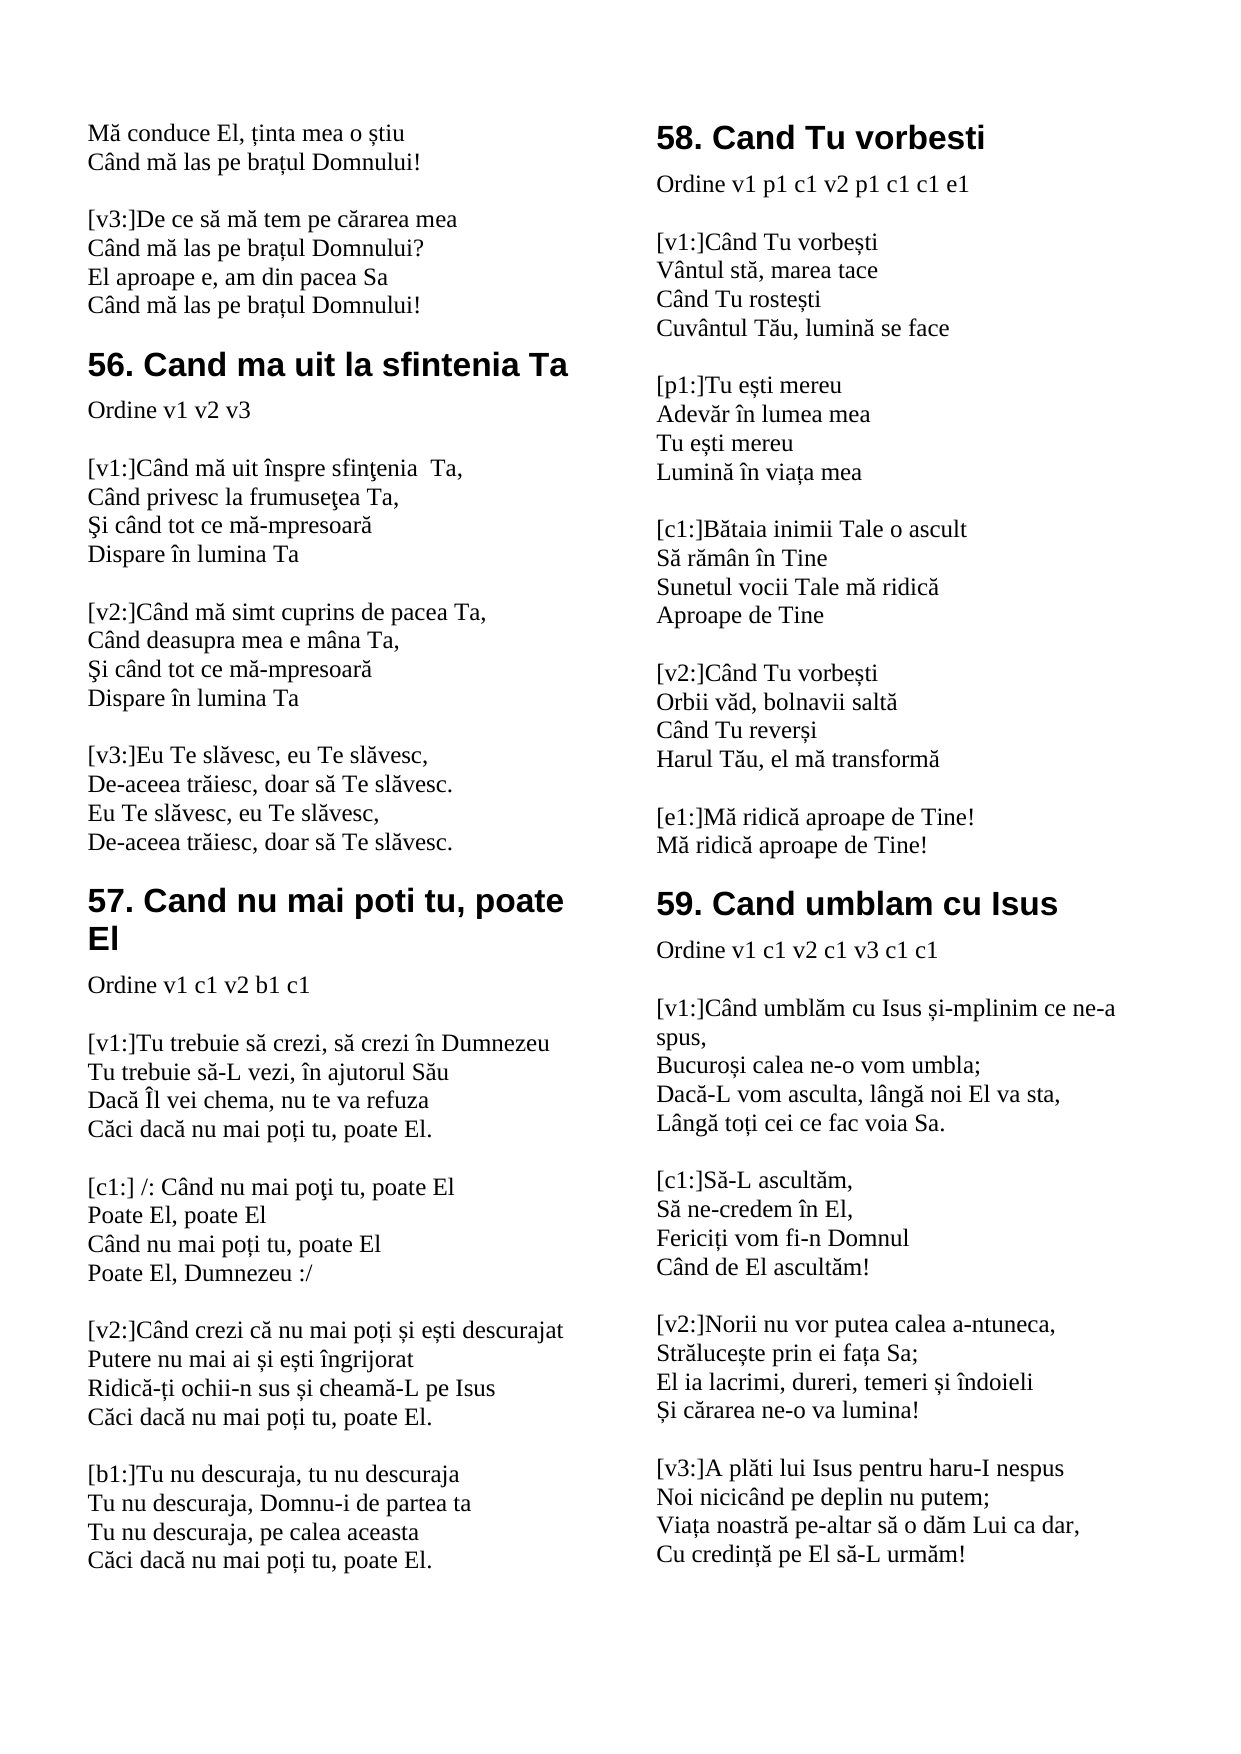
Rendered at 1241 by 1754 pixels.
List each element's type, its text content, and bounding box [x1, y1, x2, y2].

text Ordine v1 v2 v3 [v1:]Când mă uit înspre sfinţenia Ta, Când privesc la frumuseţea Ta, Şi când tot ce mă-mpresoară Dispare în lumina Ta [v2:]Când mă simt cuprins de pacea Ta, Când deasupra mea e mâna Ta, Şi când tot ce mă-mpresoară Dispare în lumina Ta [v3:]Eu Te slăvesc, eu Te slăvesc, De-aceea trăiesc, doar să Te slăvesc. Eu Te slăvesc, eu Te slăvesc, De-aceea trăiesc, doar să Te slăvesc. [87, 396, 597, 856]
subtitle 59. Cand umblam cu Isus [656, 884, 1166, 923]
subtitle 57. Cand nu mai poti tu, poate El [87, 881, 597, 958]
text Mă conduce El, ținta mea o știu Când mă las pe brațul Domnului! [v3:]De ce să mă tem pe cărarea mea Când mă las pe brațul Domnului? El aproape e, am din pacea Sa Când mă las pe brațul Domnului! [87, 118, 597, 319]
text Ordine v1 p1 c1 v2 p1 c1 c1 e1 [v1:]Când Tu vorbești Vântul stă, marea tace Când Tu rostești Cuvântul Tău, lumină se face [p1:]Tu ești mereu Adevăr în lumea mea Tu ești mereu Lumină în viața mea [c1:]Bătaia inimii Tale o ascult Să rămân în Tine Sunetul vocii Tale mă ridică Aproape de Tine [v2:]Când Tu vorbești Orbii văd, bolnavii saltă Când Tu reverși Harul Tău, el mă transformă [e1:]Mă ridică aproape de Tine! Mă ridică aproape de Tine! [656, 169, 1166, 859]
text Ordine v1 c1 v2 c1 v3 c1 c1 [v1:]Când umblăm cu Isus și-mplinim ce ne-a spus, Bucuroși calea ne-o vom umbla; Dacă-L vom asculta, lângă noi El va sta, Lângă toți cei ce fac voia Sa. [c1:]Să-L ascultăm, Să ne-credem în El, Fericiți vom fi-n Domnul Când de El ascultăm! [v2:]Norii nu vor putea calea a-ntuneca, Strălucește prin ei fața Sa; El ia lacrimi, dureri, temeri și îndoieli Și cărarea ne-o va lumina! [v3:]A plăti lui Isus pentru haru-I nespus Noi nicicând pe deplin nu putem; Viața noastră pe-altar să o dăm Lui ca dar, Cu credință pe El să-L urmăm! [656, 935, 1166, 1568]
text Ordine v1 c1 v2 b1 c1 [v1:]Tu trebuie să crezi, să crezi în Dumnezeu Tu trebuie să-L vezi, în ajutorul Său Dacă Îl vei chema, nu te va refuza Căci dacă nu mai poți tu, poate El. [c1:] /: Când nu mai poţi tu, poate El Poate El, poate El Când nu mai poți tu, poate El Poate El, Dumnezeu :/ [v2:]Când crezi că nu mai poți și ești descurajat Putere nu mai ai și ești îngrijorat Ridică-ți ochii-n sus și cheamă-L pe Isus Căci dacă nu mai poți tu, poate El. [b1:]Tu nu descuraja, tu nu descuraja Tu nu descuraja, Domnu-i de partea ta Tu nu descuraja, pe calea aceasta Căci dacă nu mai poți tu, poate El. [87, 970, 597, 1574]
subtitle 56. Cand ma uit la sfintenia Ta [87, 344, 597, 383]
subtitle 58. Cand Tu vorbesti [656, 118, 1166, 157]
